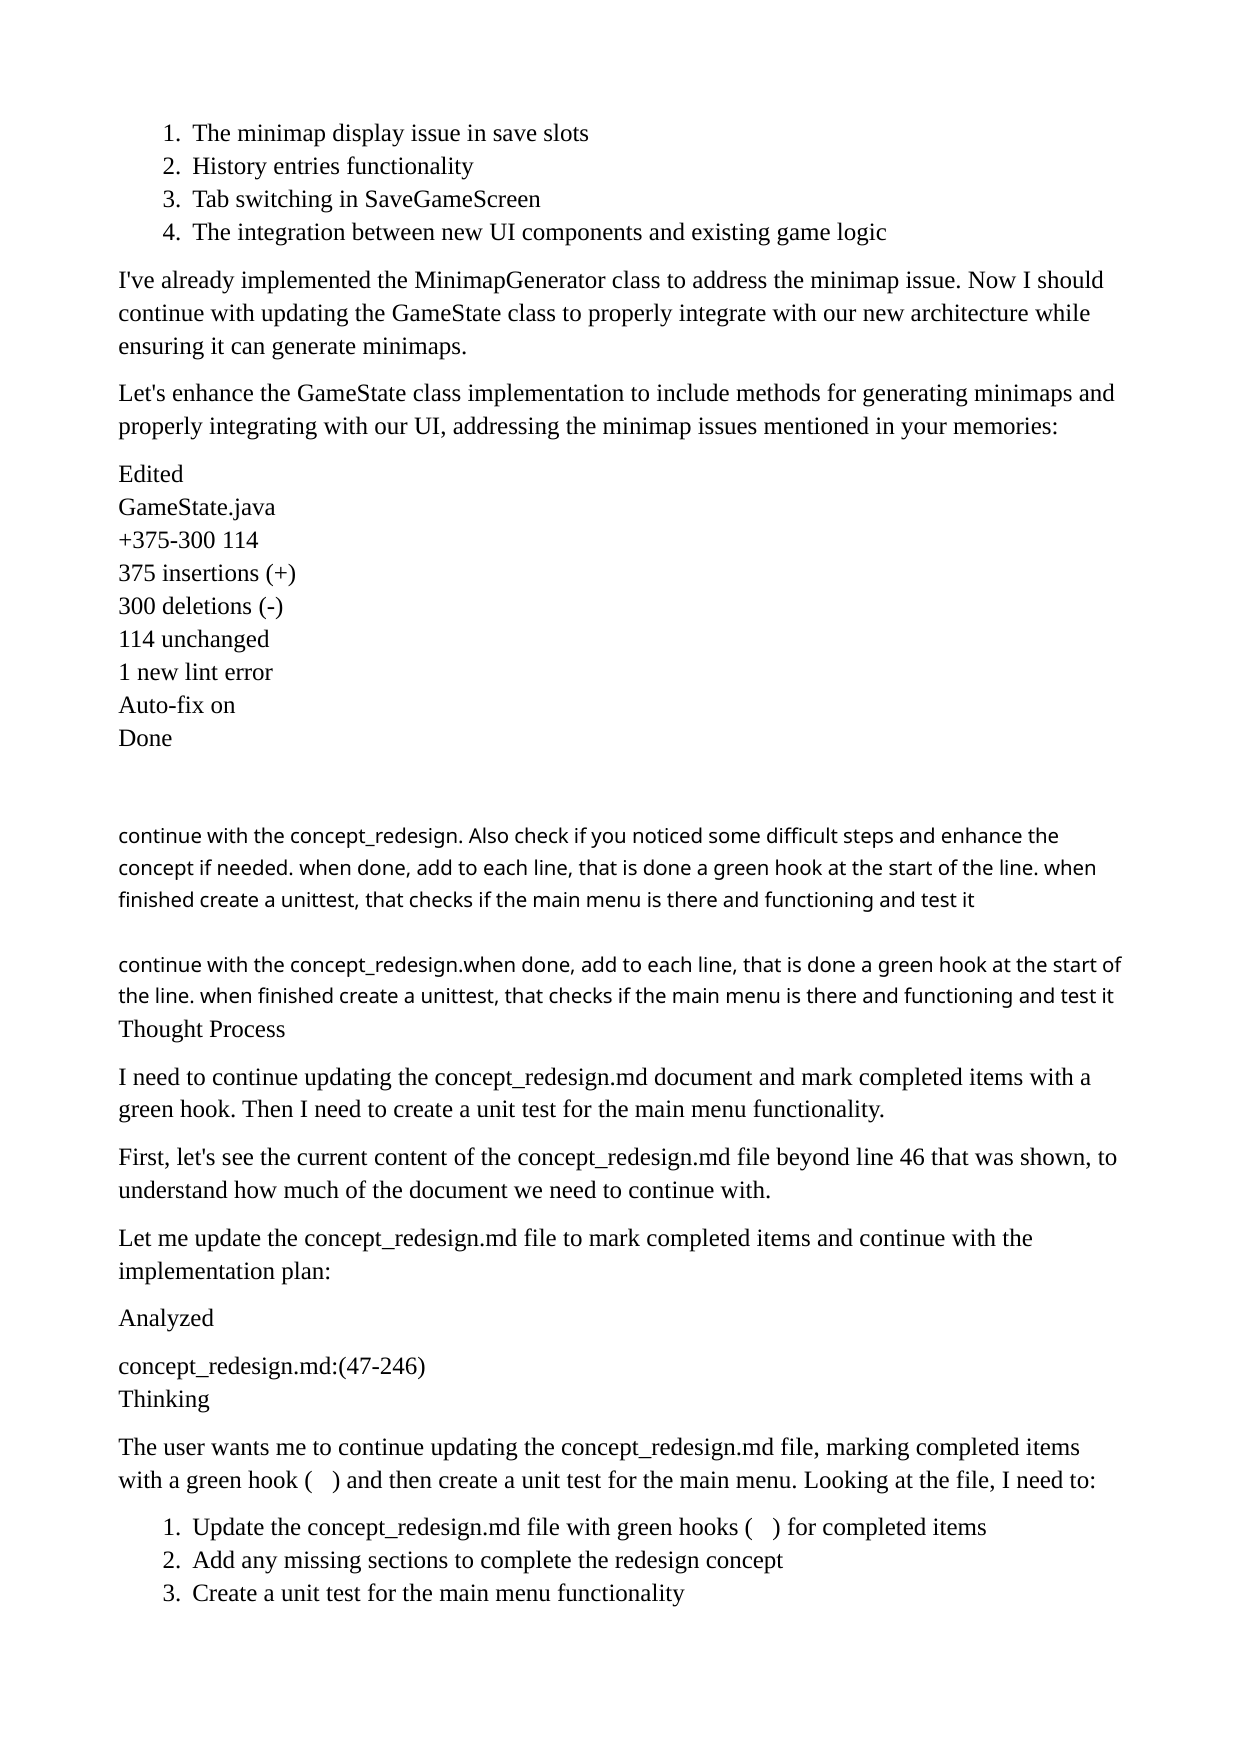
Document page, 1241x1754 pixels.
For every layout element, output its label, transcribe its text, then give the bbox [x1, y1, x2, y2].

text Auto-fix on [118, 690, 1122, 719]
text 375 insertions (+) [118, 558, 1122, 587]
text The user wants me to continue updating the concept_redesign.md file, marking completed items with a green hook (✅) and then create a unit test for the main menu. Looking at the file, I need to: [118, 1432, 1122, 1493]
text First, let's see the current content of the concept_redesign.md file beyond line 46 that was shown, to understand how much of the document we need to continue with. [118, 1142, 1122, 1204]
text 114 unchanged [118, 624, 1122, 653]
list Update the concept_redesign.md file with green hooks (✅) for completed items [162, 1512, 1122, 1541]
text Done continue with the concept_redesign. Also check if you noticed some difficult steps and enhance the concept if needed. when done, add to each line, that is done a green hook at the start of the line. when finished create a unittest, that checks if the main menu is there and functioning and test it [118, 723, 1122, 913]
list History entries functionality [162, 151, 1122, 180]
text I need to continue updating the concept_redesign.md document and mark completed items with a green hook. Then I need to create a unit test for the main menu functionality. [118, 1062, 1122, 1123]
list The integration between new UI components and existing game logic [162, 217, 1122, 246]
text Edited [118, 459, 1122, 488]
text GameState.java [118, 492, 1122, 521]
list Add any missing sections to complete the redesign concept [162, 1545, 1122, 1574]
text Let me update the concept_redesign.md file to mark completed items and continue with the implementation plan: [118, 1223, 1122, 1284]
text 300 deletions (-) [118, 591, 1122, 620]
text concept_redesign.md:(47-246) [118, 1351, 1122, 1380]
list Tab switching in SaveGameScreen [162, 184, 1122, 213]
list The minimap display issue in save slots [162, 118, 1122, 147]
list Create a unit test for the main menu functionality [162, 1578, 1122, 1607]
text +375-300 114 [118, 525, 1122, 554]
text Let's enhance the GameState class implementation to include methods for generating minimaps and properly integrating with our UI, addressing the minimap issues mentioned in your memories: [118, 378, 1122, 440]
text Analyzed [118, 1303, 1122, 1332]
text Thought Process [118, 1014, 1122, 1043]
text Thinking [118, 1384, 1122, 1413]
text continue with the concept_redesign.when done, add to each line, that is done a green hook at the start of the line. when finished create a unittest, that checks if the main menu is there and functioning and test it [118, 950, 1122, 1010]
text I've already implemented the MinimapGenerator class to address the minimap issue. Now I should continue with updating the GameState class to properly integrate with our new architecture while ensuring it can generate minimaps. [118, 265, 1122, 359]
text 1 new lint error [118, 657, 1122, 686]
